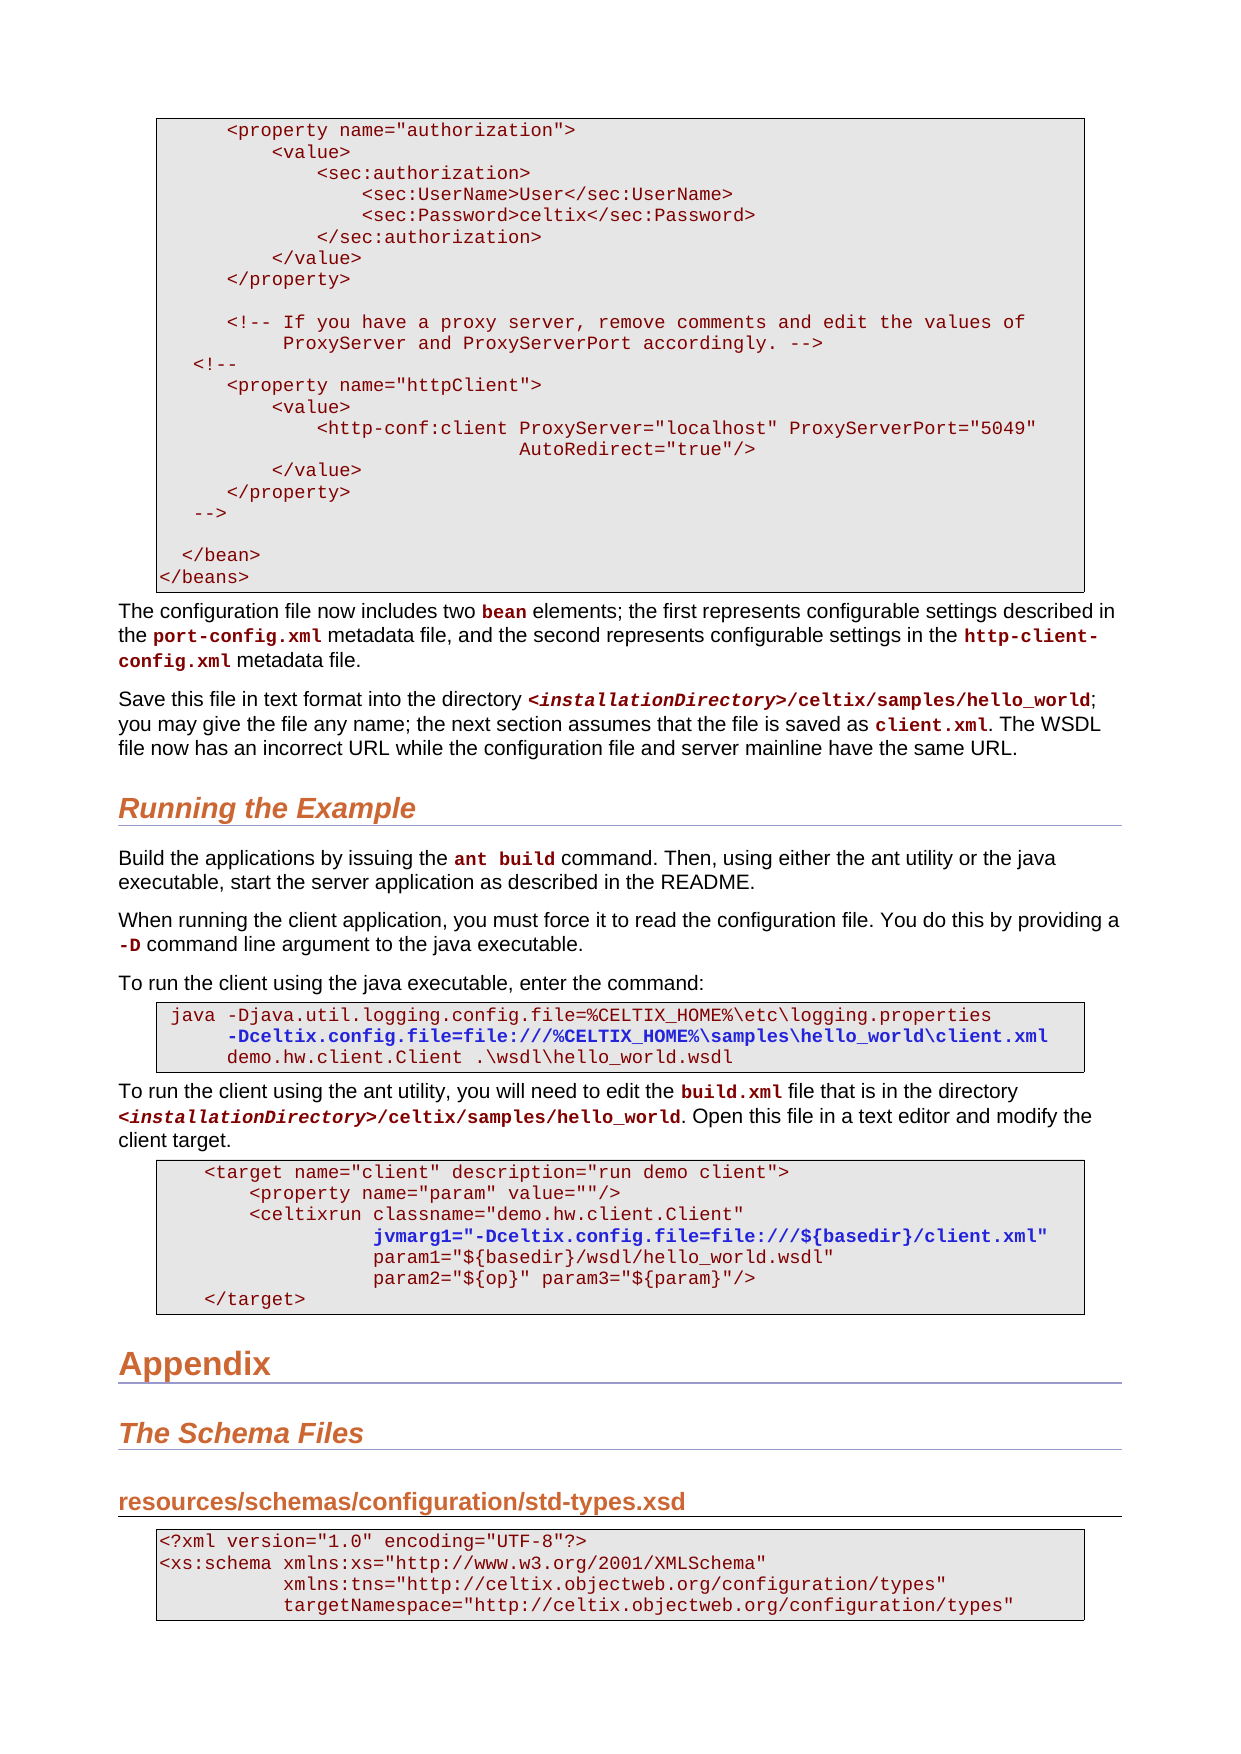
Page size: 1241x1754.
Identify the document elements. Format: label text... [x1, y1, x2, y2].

text </value> [157, 458, 1084, 479]
text </bean> [157, 543, 1084, 564]
text <property name="authorization"> [157, 119, 1084, 139]
subtitle Appendix [118, 1344, 1122, 1382]
text <property name="param" value=""/> [157, 1181, 1084, 1202]
text </property> [157, 267, 1084, 288]
text <?xml version="1.0" encoding="UTF-8"?> [157, 1530, 1084, 1550]
text <sec:Password>celtix</sec:Password> [157, 203, 1084, 224]
text ProxyServer and ProxyServerPort accordingly. --> [157, 331, 1084, 352]
text xmlns:tns="http://celtix.objectweb.org/configuration/types" [157, 1572, 1084, 1593]
text Save this file in text format into the directory <installationDirectory>/celtix/samples/hello_world; you may give the file any name; the next section assumes that the file is saved as client.xml. The WSDL file now has an incorrect URL while the configuration file and server mainline have the same URL. [118, 688, 1122, 760]
text demo.hw.client.Client .\wsdl\hello_world.wsdl [157, 1045, 1084, 1072]
subtitle Running the Example [118, 792, 1122, 825]
text To run the client using the ant utility, you will need to edit the build.xml file that is in the directory <installationDirectory>/celtix/samples/hello_world. Open this file in a text editor and modify the client target. [118, 1080, 1122, 1152]
text <value> [157, 139, 1084, 161]
subtitle The Schema Files [118, 1417, 1122, 1449]
text To run the client using the java executable, enter the command: [118, 972, 1122, 995]
text <http-conf:client ProxyServer="localhost" ProxyServerPort="5049" [157, 416, 1084, 437]
text </property> [157, 479, 1084, 501]
text jvmarg1="-Dceltix.config.file=file:///${basedir}/client.xml" [157, 1223, 1084, 1244]
text <!-- If you have a proxy server, remove comments and edit the values of [157, 309, 1084, 331]
text java -Djava.util.logging.config.file=%CELTIX_HOME%\etc\logging.properties [157, 1003, 1084, 1023]
text <!-- [157, 352, 1084, 373]
text </sec:authorization> [157, 224, 1084, 246]
text <xs:schema xmlns:xs="http://www.w3.org/2001/XMLSchema" [157, 1550, 1084, 1572]
text targetNamespace="http://celtix.objectweb.org/configuration/types" [157, 1593, 1084, 1620]
text <celtixrun classname="demo.hw.client.Client" [157, 1202, 1084, 1223]
text <value> [157, 394, 1084, 416]
text When running the client application, you must force it to read the configuration file. You do this by providing a -D command line argument to the java executable. [118, 909, 1122, 957]
text AutoRedirect="true"/> [157, 437, 1084, 458]
text --> [157, 501, 1084, 522]
text <target name="client" description="run demo client"> [157, 1161, 1084, 1181]
text <sec:authorization> [157, 161, 1084, 182]
text param2="${op}" param3="${param}"/> [157, 1266, 1084, 1287]
text </target> [157, 1287, 1084, 1314]
text -Dceltix.config.file=file:///%CELTIX_HOME%\samples\hello_world\client.xml [157, 1023, 1084, 1045]
text The configuration file now includes two bean elements; the first represents configurable settings described in the port-config.xml metadata file, and the second represents configurable settings in the http-client-config.xml metadata file. [118, 599, 1122, 673]
text param1="${basedir}/wsdl/hello_world.wsdl" [157, 1244, 1084, 1266]
text Build the applications by issuing the ant build command. Then, using either the ant utility or the java executable, start the server application as described in the README. [118, 846, 1122, 894]
text <property name="httpClient"> [157, 373, 1084, 394]
text resources/schemas/configuration/std-types.xsd [118, 1488, 1122, 1516]
text </value> [157, 246, 1084, 267]
text <sec:UserName>User</sec:UserName> [157, 182, 1084, 203]
text </beans> [157, 564, 1084, 592]
